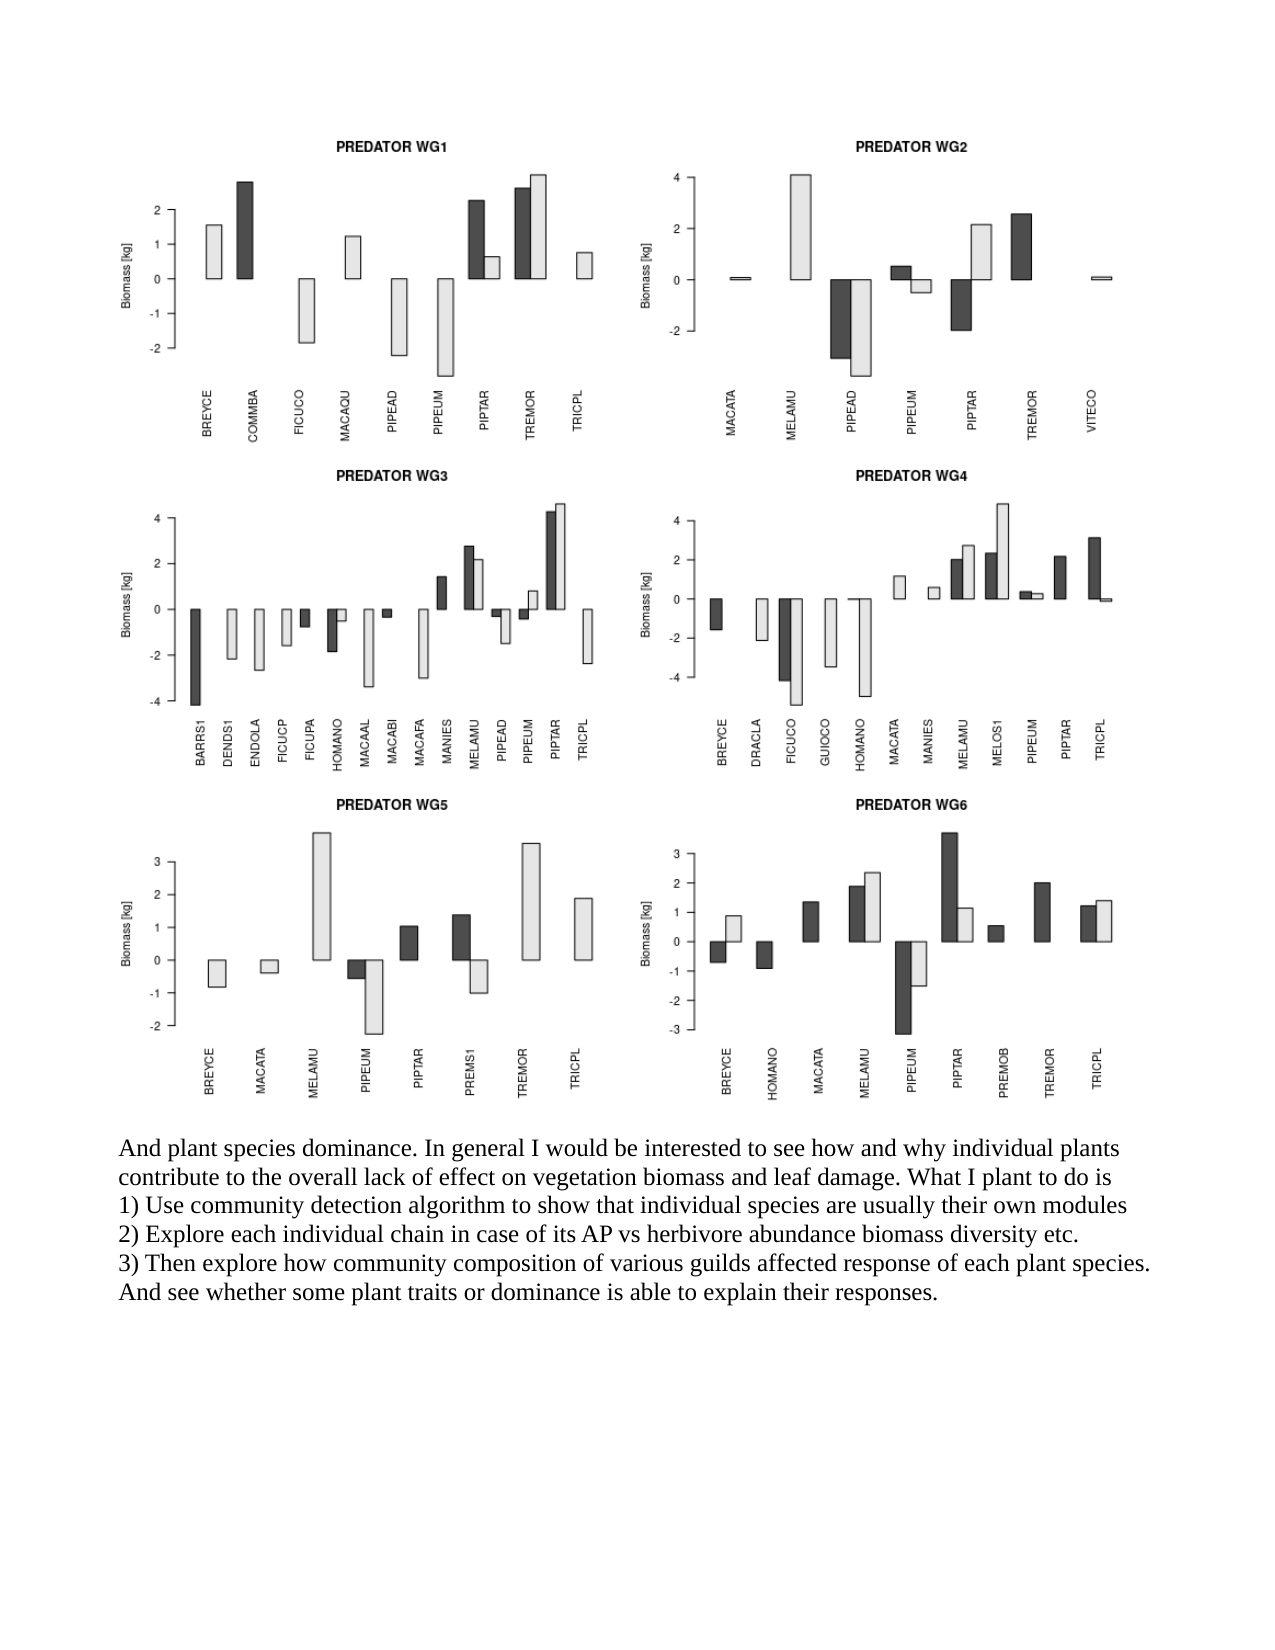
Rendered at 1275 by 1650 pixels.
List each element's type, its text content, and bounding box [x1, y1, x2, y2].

text 1) Use community detection algorithm to show that individual species are usually their own modules [118, 1191, 1157, 1219]
picture [118, 118, 1157, 1105]
text 2) Explore each individual chain in case of its AP vs herbivore abundance biomass diversity etc. [118, 1219, 1157, 1248]
text 3) Then explore how community composition of various guilds affected response of each plant species. And see whether some plant traits or dominance is able to explain their responses. [118, 1248, 1157, 1306]
text And plant species dominance. In general I would be interested to see how and why individual plants contribute to the overall lack of effect on vegetation biomass and leaf damage. What I plant to do is [118, 1133, 1157, 1191]
